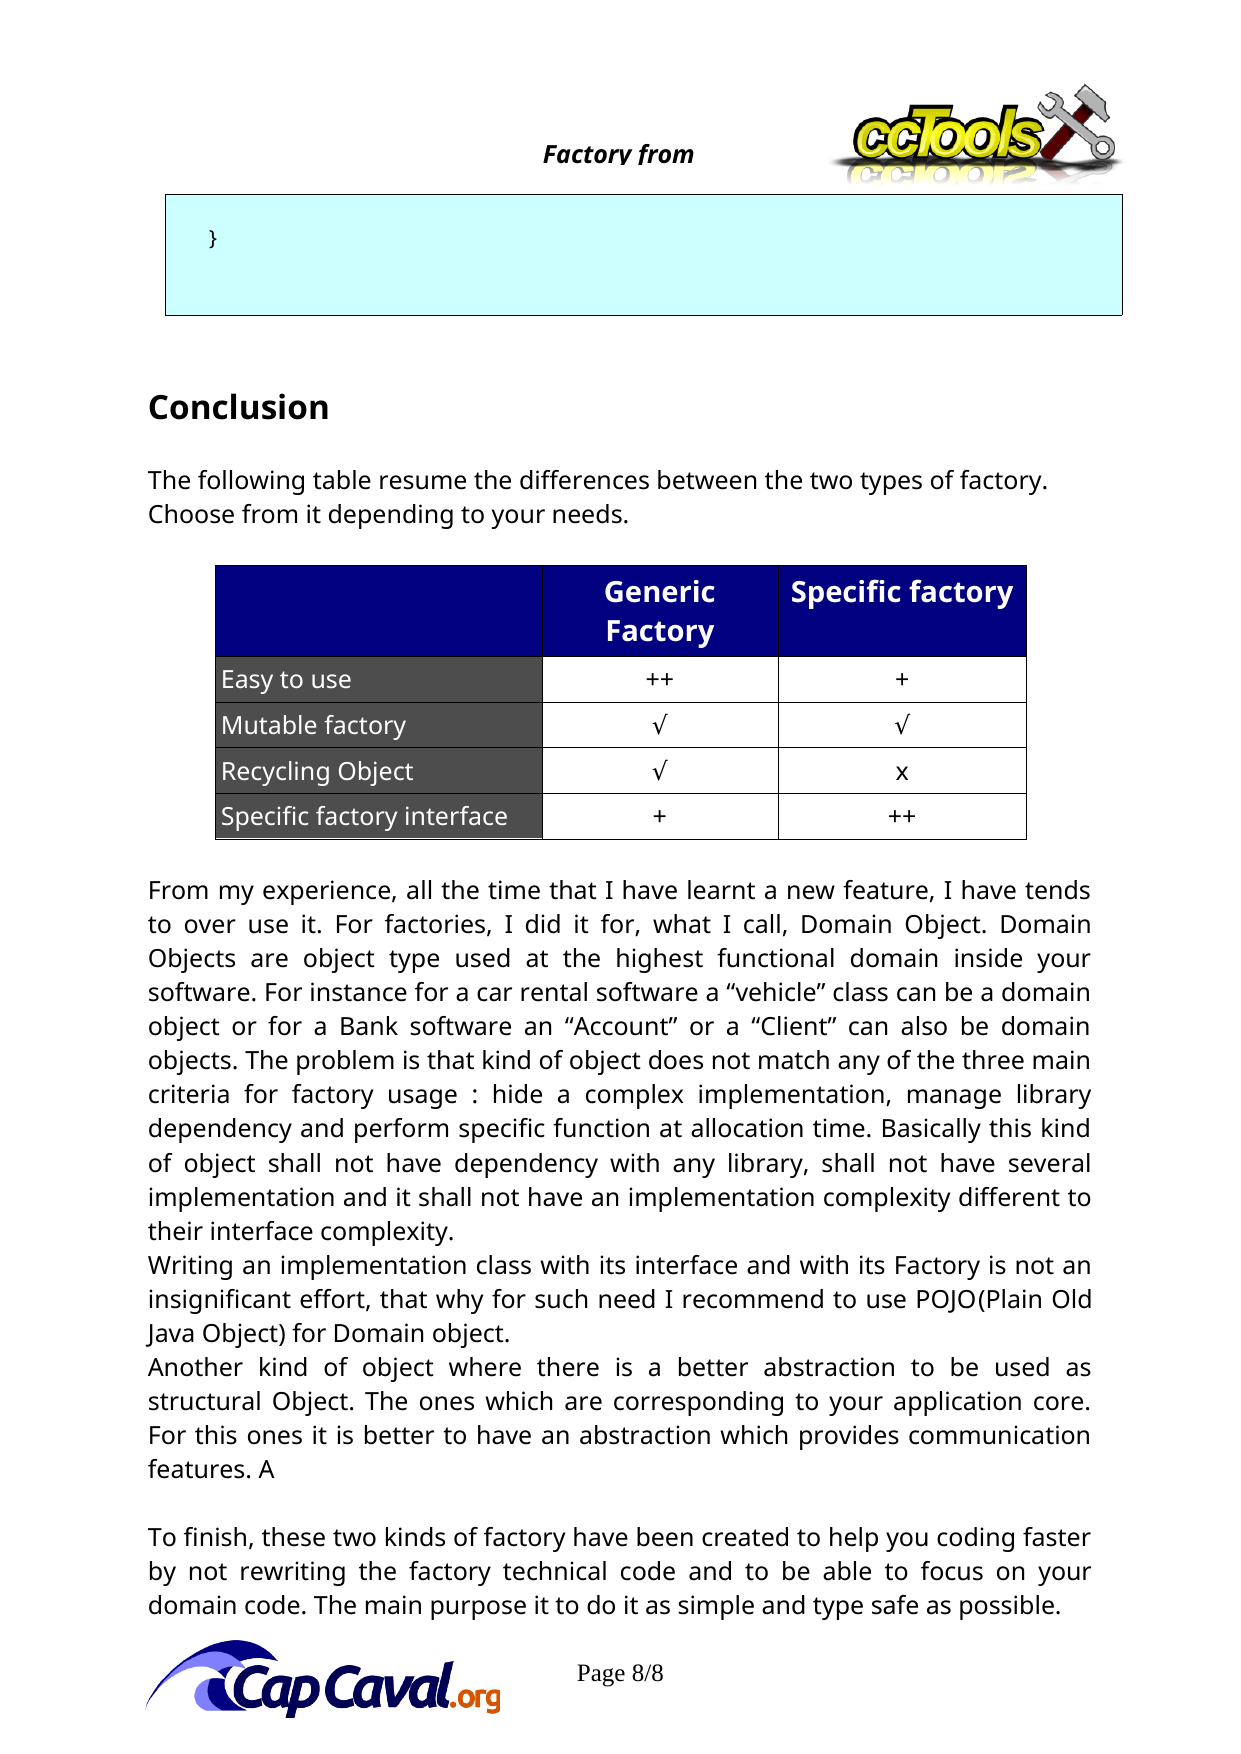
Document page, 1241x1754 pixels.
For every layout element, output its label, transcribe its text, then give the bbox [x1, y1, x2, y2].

table_cell Mutable factory [216, 703, 542, 747]
text Another kind of object where there is a better abstraction to be used as structural Object. The ones which are corresponding to your application core. For this ones it is better to have an abstraction which provides communication features. A [148, 1349, 1093, 1486]
table_cell Specific factory interface [216, 794, 542, 838]
text Writing an implementation class with its interface and with its Factory is not an insignificant effort, that why for such need I recommend to use POJO(Plain Old Java Object) for Domain object. [148, 1247, 1093, 1349]
picture [145, 1640, 500, 1718]
table_cell + [779, 657, 1026, 702]
picture [822, 79, 1135, 189]
table_header [216, 566, 542, 656]
text From my experience, all the time that I have learnt a new feature, I have tends to over use it. For factories, I did it for, what I call, Domain Object. Domain Objects are object type used at the highest functional domain inside your software. For instance for a car rental software a “vehicle” class can be a domain object or for a Bank software an “Account” or a “Client” can also be domain objects. The problem is that kind of object does not match any of the three main criteria for factory usage : hide a complex implementation, manage library dependency and perform specific function at allocation time. Basically this kind of object shall not have dependency with any library, shall not have several implementation and it shall not have an implementation complexity different to their interface complexity. [148, 873, 1093, 1247]
table_cell x [779, 748, 1026, 793]
table_cell Recycling Object [216, 748, 542, 793]
table_cell √ [779, 703, 1026, 747]
table_cell + [543, 794, 778, 838]
table_cell ++ [779, 794, 1026, 838]
text Conclusion [148, 383, 1093, 429]
table_cell ++ [543, 657, 778, 702]
table_cell Easy to use [216, 657, 542, 702]
text } [166, 195, 1122, 222]
text The following table resume the differences between the two types of factory. Choose from it depending to your needs. [148, 463, 1093, 531]
table_header Generic Factory [543, 566, 778, 656]
table_header Specific factory [779, 566, 1026, 656]
table_cell √ [543, 748, 778, 793]
text To finish, these two kinds of factory have been created to help you coding faster by not rewriting the factory technical code and to be able to focus on your domain code. The main purpose it to do it as simple and type safe as possible. [148, 1520, 1093, 1622]
table_cell √ [543, 703, 778, 747]
